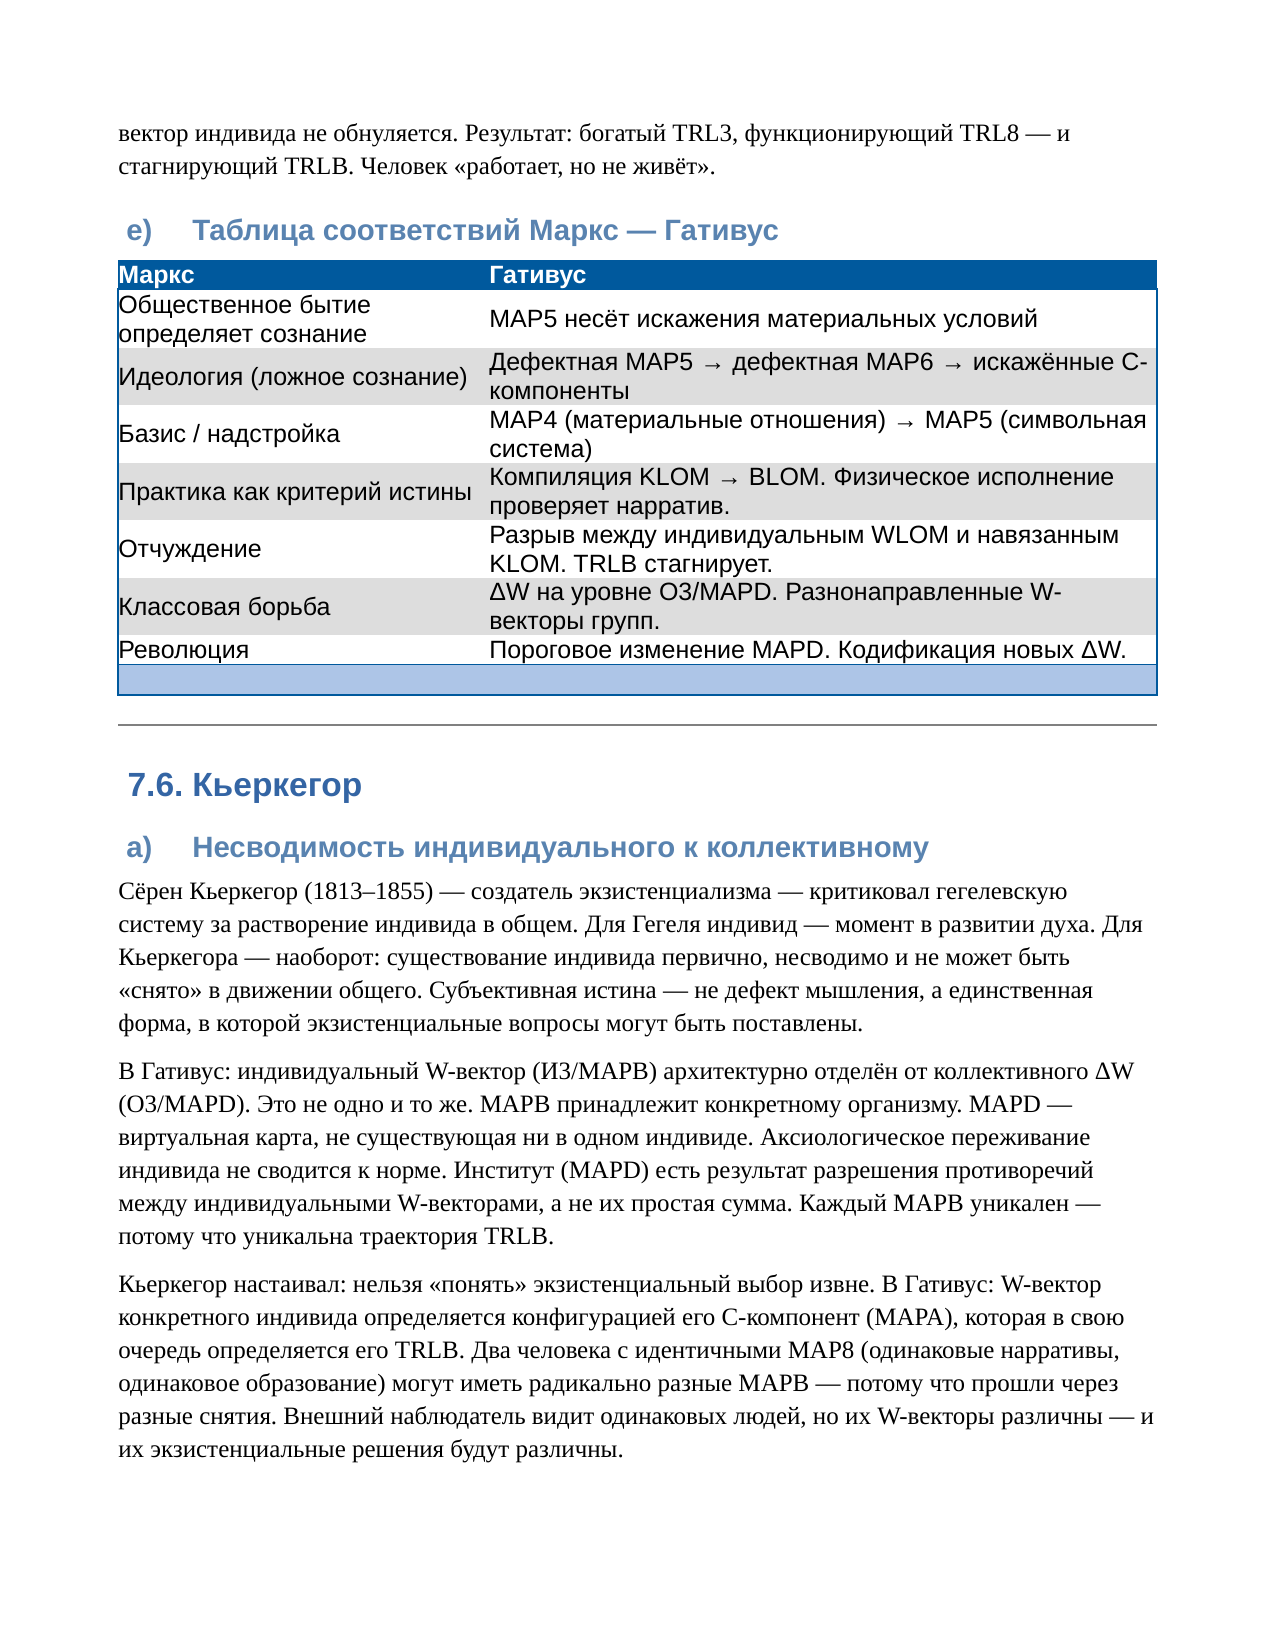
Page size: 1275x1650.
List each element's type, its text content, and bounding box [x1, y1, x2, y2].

text Кьеркегор настаивал: нельзя «понять» экзистенциальный выбор извне. В Гативус: W-вектор конкретного индивида определяется конфигурацией его C-компонент (MAPA), которая в свою очередь определяется его TRLB. Два человека с идентичными MAP8 (одинаковые нарративы, одинаковое образование) могут иметь радикально разные MAPB — потому что прошли через разные снятия. Внешний наблюдатель видит одинаковых людей, но их W-векторы различны — и их экзистенциальные решения будут различны. [118, 1269, 1157, 1463]
table_cell [119, 665, 489, 694]
table_cell Идеология (ложное сознание) [119, 348, 489, 405]
subtitle Несводимость индивидуального к коллективному [118, 830, 1157, 864]
table_header Маркс [118, 260, 489, 288]
text Сёрен Кьеркегор (1813–1855) — создатель экзистенциализма — критиковал гегелевскую систему за растворение индивида в общем. Для Гегеля индивид — момент в развитии духа. Для Кьеркегора — наоборот: существование индивида первично, несводимо и не может быть «снято» в движении общего. Субъективная истина — не дефект мышления, а единственная форма, в которой экзистенциальные вопросы могут быть поставлены. [118, 876, 1157, 1037]
table_cell Классовая борьба [119, 578, 489, 635]
table_cell Базис / надстройка [119, 405, 489, 462]
table_cell ΔW на уровне O3/MAPD. Разнонаправленные W-векторы групп. [489, 578, 1156, 635]
table_cell Дефектная MAP5 → дефектная MAP6 → искажённые C-компоненты [489, 348, 1156, 405]
table_cell Компиляция KLOM → BLOM. Физическое исполнение проверяет нарратив. [489, 463, 1156, 520]
table_cell MAP4 (материальные отношения) → MAP5 (символьная система) [489, 405, 1156, 462]
table_cell [489, 665, 1156, 694]
table_cell Пороговое изменение MAPD. Кодификация новых ΔW. [489, 635, 1156, 664]
table_cell MAP5 несёт искажения материальных условий [489, 290, 1156, 347]
text вектор индивида не обнуляется. Результат: богатый TRL3, функционирующий TRL8 — и стагнирующий TRLB. Человек «работает, но не живёт». [118, 118, 1157, 180]
table_cell Разрыв между индивидуальным WLOM и навязанным KLOM. TRLB стагнирует. [489, 520, 1156, 577]
table_cell Практика как критерий истины [119, 463, 489, 520]
table_header Гативус [489, 260, 1157, 288]
subtitle Таблица соответствий Маркс — Гативус [118, 213, 1157, 247]
table_cell Революция [119, 635, 489, 664]
table_cell Отчуждение [119, 520, 489, 577]
subtitle Кьеркегор [118, 764, 1157, 803]
table_cell Общественное бытие определяет сознание [119, 290, 489, 347]
text В Гативус: индивидуальный W-вектор (И3/MAPB) архитектурно отделён от коллективного ΔW (О3/MAPD). Это не одно и то же. MAPB принадлежит конкретному организму. MAPD — виртуальная карта, не существующая ни в одном индивиде. Аксиологическое переживание индивида не сводится к норме. Институт (MAPD) есть результат разрешения противоречий между индивидуальными W-векторами, а не их простая сумма. Каждый MAPB уникален — потому что уникальна траектория TRLB. [118, 1056, 1157, 1250]
